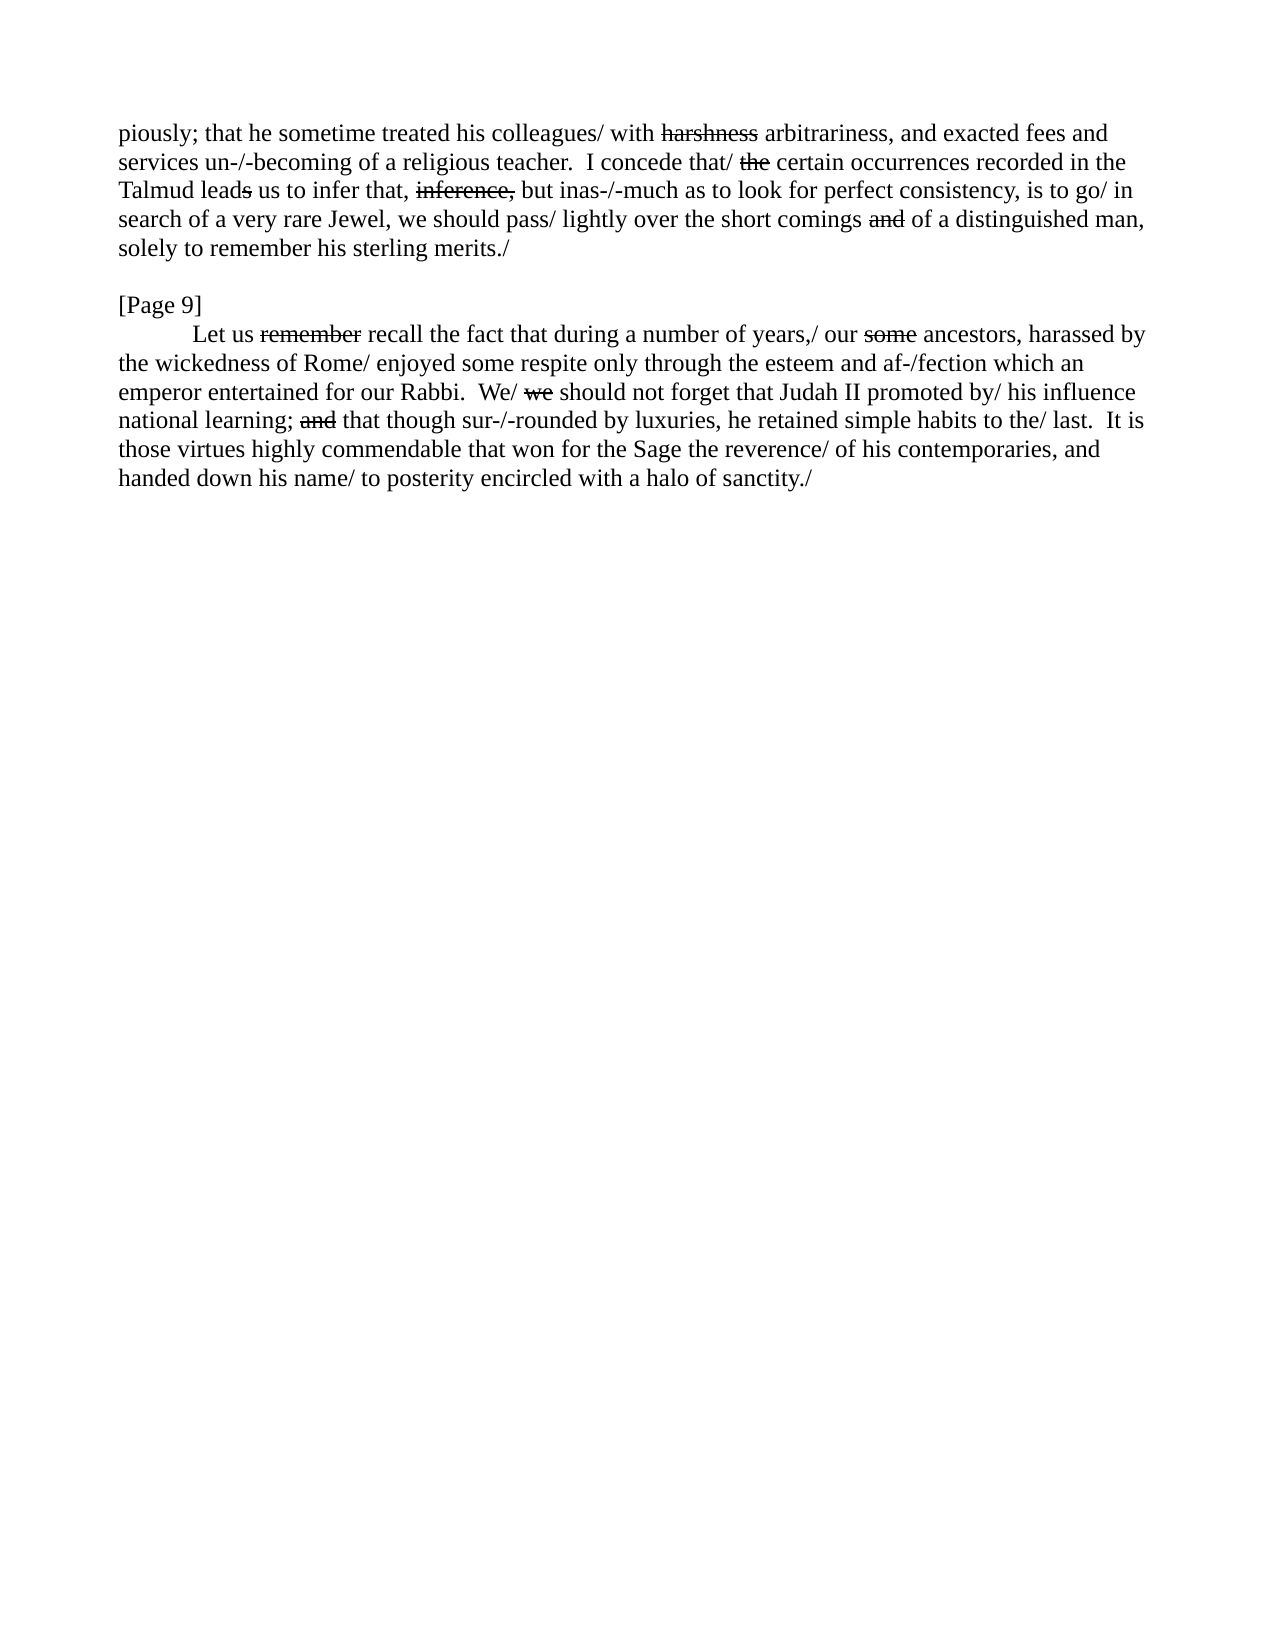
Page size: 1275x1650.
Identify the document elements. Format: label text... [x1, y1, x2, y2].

text piously; that he sometime treated his colleagues/ with harshness arbitrariness, and exacted fees and services un-/-becoming of a religious teacher. I concede that/ the certain occurrences recorded in the Talmud leads us to infer that, inference, but inas-/-much as to look for perfect consistency, is to go/ in search of a very rare Jewel, we should pass/ lightly over the short comings and of a distinguished man, solely to remember his sterling merits./ [118, 118, 1157, 262]
text Let us remember recall the fact that during a number of years,/ our some ancestors, harassed by the wickedness of Rome/ enjoyed some respite only through the esteem and af-/fection which an emperor entertained for our Rabbi. We/ we should not forget that Judah II promoted by/ his influence national learning; and that though sur-/-rounded by luxuries, he retained simple habits to the/ last. It is those virtues highly commendable that won for the Sage the reverence/ of his contemporaries, and handed down his name/ to posterity encircled with a halo of sanctity./ [118, 319, 1157, 492]
text [Page 9] [118, 291, 1157, 319]
